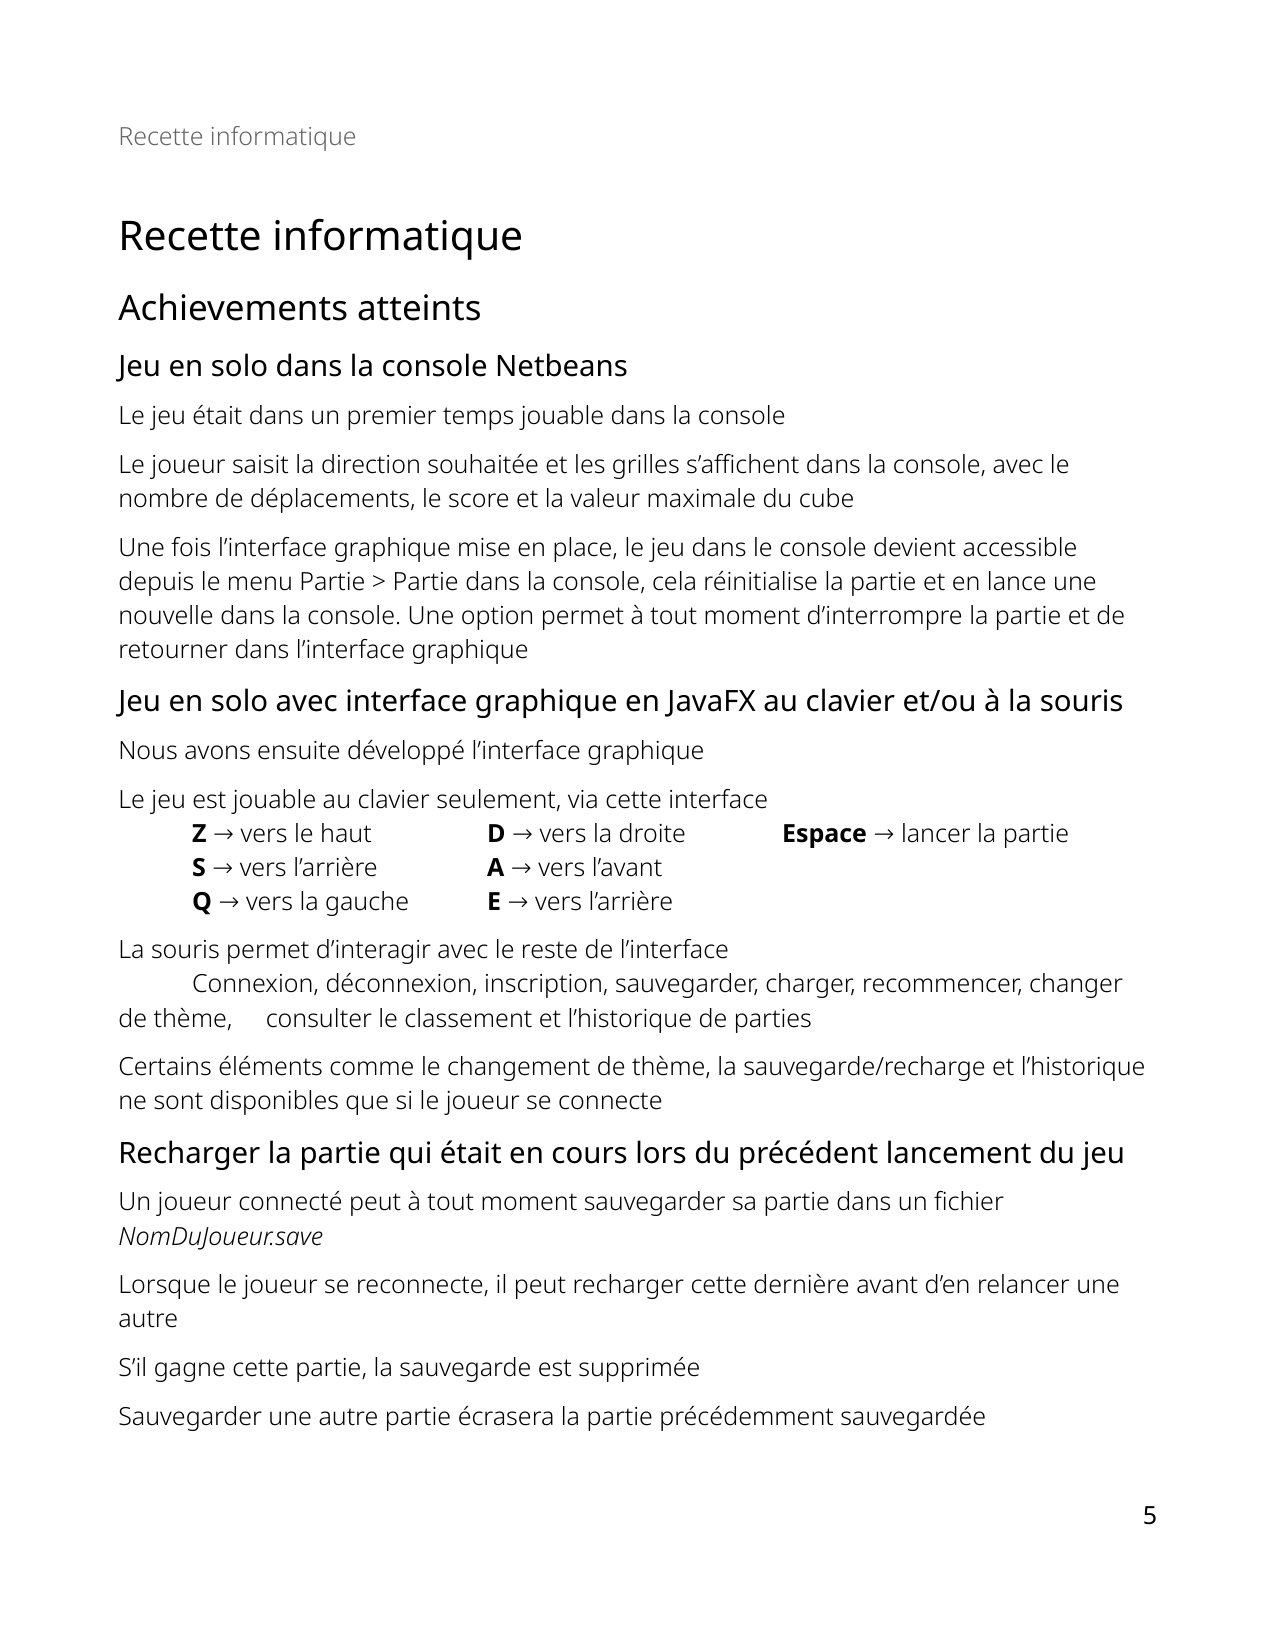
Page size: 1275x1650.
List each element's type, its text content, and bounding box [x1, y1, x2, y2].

subtitle Jeu en solo dans la console Netbeans [118, 345, 1157, 385]
subtitle Jeu en solo avec interface graphique en JavaFX au clavier et/ou à la souris [118, 680, 1157, 720]
subtitle Recette informatique [118, 207, 1157, 262]
text Le jeu était dans un premier temps jouable dans la console [118, 398, 1157, 432]
subtitle Recharger la partie qui était en cours lors du précédent lancement du jeu [118, 1132, 1157, 1172]
text Certains éléments comme le changement de thème, la sauvegarde/recharge et l’historique ne sont disponibles que si le joueur se connecte [118, 1049, 1157, 1117]
text Sauvegarder une autre partie écrasera la partie précédemment sauvegardée [118, 1398, 1157, 1432]
text La souris permet d’interagir avec le reste de l’interface Connexion, déconnexion, inscription, sauvegarder, charger, recommencer, changer de thème, consulter le classement et l’historique de parties [118, 932, 1157, 1034]
text Nous avons ensuite développé l’interface graphique [118, 733, 1157, 767]
text Un joueur connecté peut à tout moment sauvegarder sa partie dans un fichier NomDuJoueur.save [118, 1184, 1157, 1252]
text Une fois l’interface graphique mise en place, le jeu dans le console devient accessible depuis le menu Partie > Partie dans la console, cela réinitialise la partie et en lance une nouvelle dans la console. Une option permet à tout moment d’interrompre la partie et de retourner dans l’interface graphique [118, 529, 1157, 666]
text Le jeu est jouable au clavier seulement, via cette interface Z → vers le haut D → vers la droite Espace → lancer la partie S → vers l’arrière A → vers l’avant Q → vers la gauche E → vers l’arrière [118, 781, 1157, 917]
text S’il gagne cette partie, la sauvegarde est supprimée [118, 1349, 1157, 1383]
text Le joueur saisit la direction souhaitée et les grilles s’affichent dans la console, avec le nombre de déplacements, le score et la valeur maximale du cube [118, 447, 1157, 515]
subtitle Achievements atteints [118, 283, 1157, 331]
text Lorsque le joueur se reconnecte, il peut recharger cette dernière avant d’en relancer une autre [118, 1267, 1157, 1335]
